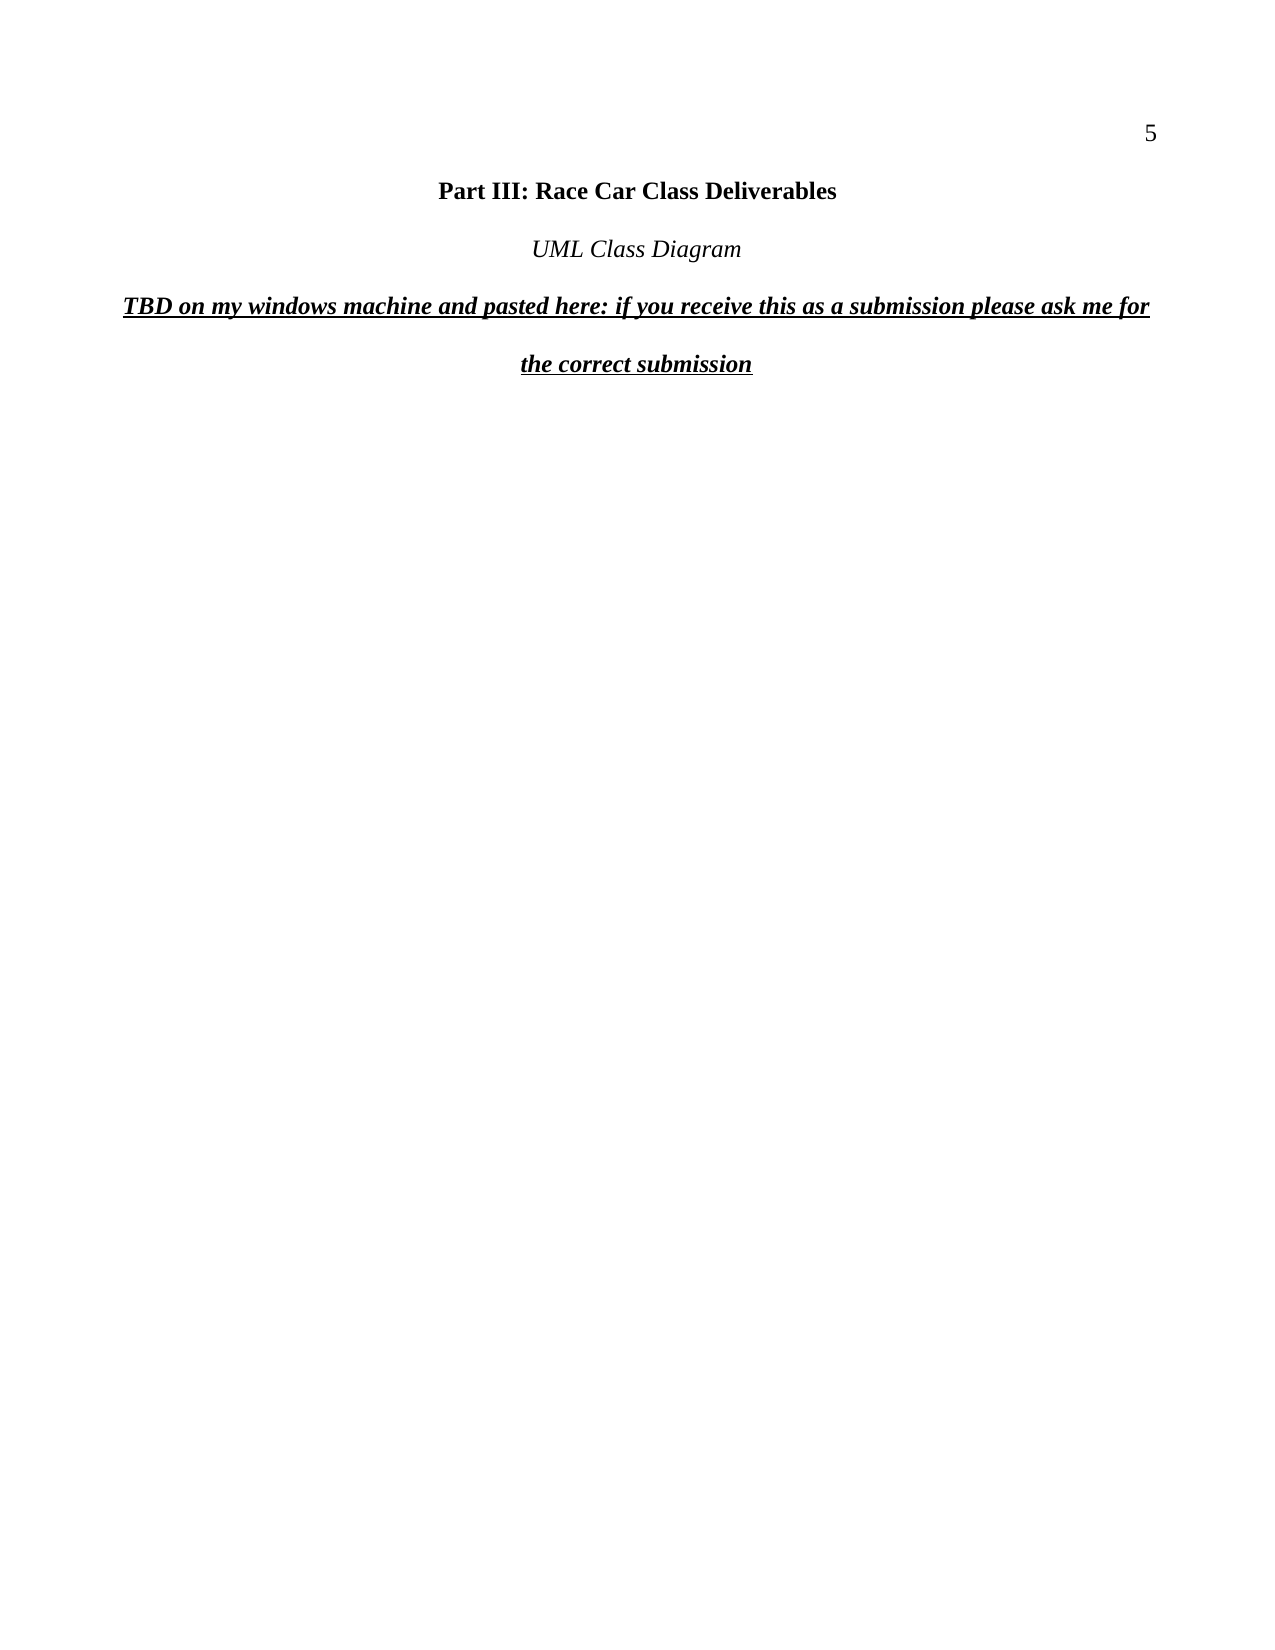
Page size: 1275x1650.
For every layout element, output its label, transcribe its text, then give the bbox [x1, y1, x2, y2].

text Part III: Race Car Class Deliverables [118, 176, 1157, 205]
text TBD on my windows machine and pasted here: if you receive this as a submission please ask me for the correct submission [118, 291, 1157, 378]
text UML Class Diagram [118, 234, 1157, 263]
